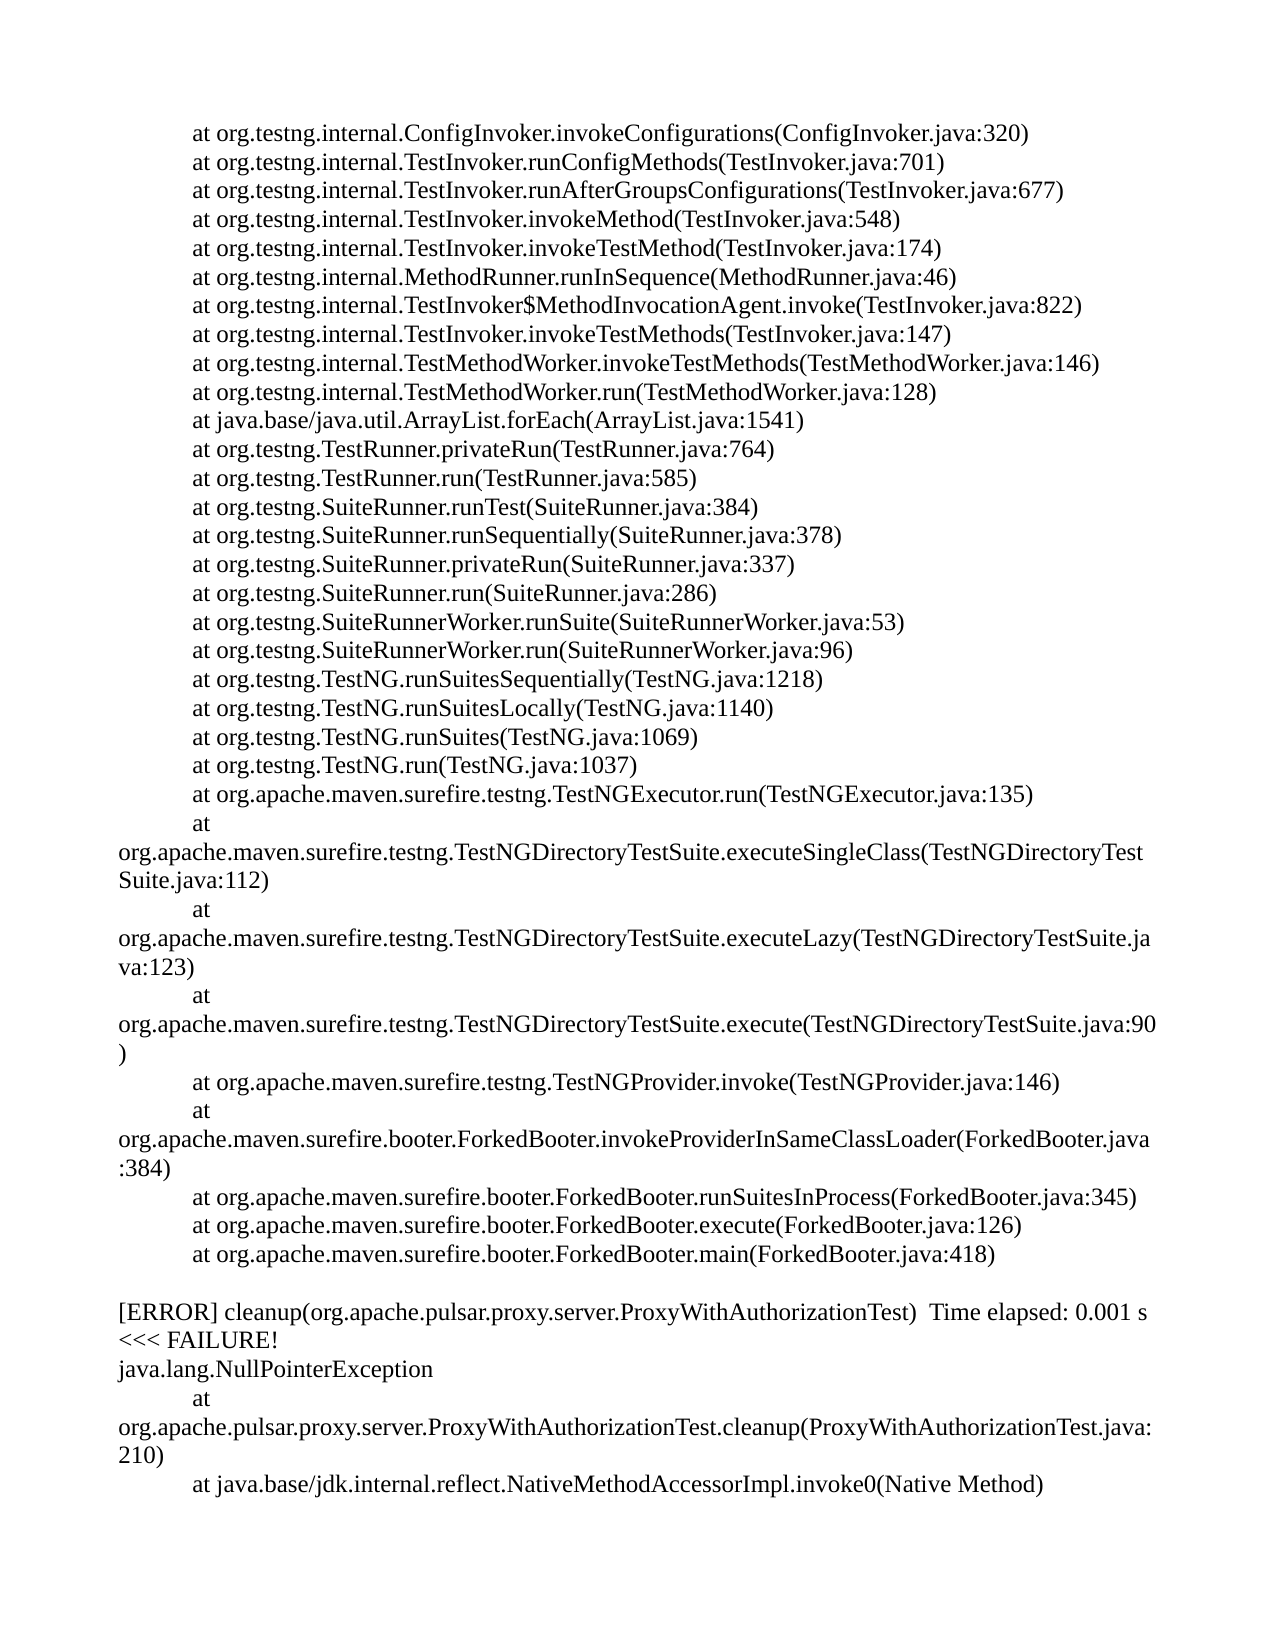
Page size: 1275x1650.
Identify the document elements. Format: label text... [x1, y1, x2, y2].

text at org.testng.internal.TestInvoker.invokeMethod(TestInvoker.java:548) [118, 204, 1157, 233]
text at java.base/jdk.internal.reflect.NativeMethodAccessorImpl.invoke0(Native Method) [118, 1469, 1157, 1498]
text at org.testng.SuiteRunner.privateRun(SuiteRunner.java:337) [118, 549, 1157, 578]
text at org.apache.maven.surefire.testng.TestNGDirectoryTestSuite.executeSingleClass(TestNGDirectoryTestSuite.java:112) [118, 808, 1157, 894]
text at org.testng.SuiteRunner.runSequentially(SuiteRunner.java:378) [118, 521, 1157, 549]
text at org.testng.internal.TestInvoker.invokeTestMethod(TestInvoker.java:174) [118, 233, 1157, 262]
text at org.apache.maven.surefire.booter.ForkedBooter.invokeProviderInSameClassLoader(ForkedBooter.java:384) [118, 1096, 1157, 1182]
text at org.testng.internal.TestInvoker$MethodInvocationAgent.invoke(TestInvoker.java:822) [118, 291, 1157, 319]
text java.lang.NullPointerException [118, 1354, 1157, 1383]
text [ERROR] cleanup(org.apache.pulsar.proxy.server.ProxyWithAuthorizationTest) Time elapsed: 0.001 s <<< FAILURE! [118, 1297, 1157, 1354]
text at org.testng.TestNG.runSuitesSequentially(TestNG.java:1218) [118, 664, 1157, 693]
text at org.apache.maven.surefire.testng.TestNGDirectoryTestSuite.execute(TestNGDirectoryTestSuite.java:90) [118, 981, 1157, 1067]
text at org.apache.maven.surefire.testng.TestNGExecutor.run(TestNGExecutor.java:135) [118, 779, 1157, 808]
text at java.base/java.util.ArrayList.forEach(ArrayList.java:1541) [118, 406, 1157, 434]
text at org.testng.internal.TestInvoker.runAfterGroupsConfigurations(TestInvoker.java:677) [118, 176, 1157, 204]
text at org.testng.SuiteRunnerWorker.run(SuiteRunnerWorker.java:96) [118, 636, 1157, 664]
text at org.testng.internal.TestInvoker.invokeTestMethods(TestInvoker.java:147) [118, 319, 1157, 348]
text at org.testng.internal.TestInvoker.runConfigMethods(TestInvoker.java:701) [118, 147, 1157, 176]
text at org.testng.internal.ConfigInvoker.invokeConfigurations(ConfigInvoker.java:320) [118, 118, 1157, 147]
text at org.apache.maven.surefire.testng.TestNGProvider.invoke(TestNGProvider.java:146) [118, 1067, 1157, 1096]
text at org.testng.TestNG.runSuitesLocally(TestNG.java:1140) [118, 693, 1157, 722]
text at org.testng.internal.TestMethodWorker.invokeTestMethods(TestMethodWorker.java:146) [118, 348, 1157, 377]
text at org.testng.TestNG.runSuites(TestNG.java:1069) [118, 722, 1157, 751]
text at org.testng.SuiteRunner.run(SuiteRunner.java:286) [118, 578, 1157, 607]
text at org.apache.pulsar.proxy.server.ProxyWithAuthorizationTest.cleanup(ProxyWithAuthorizationTest.java:210) [118, 1383, 1157, 1469]
text at org.apache.maven.surefire.testng.TestNGDirectoryTestSuite.executeLazy(TestNGDirectoryTestSuite.java:123) [118, 894, 1157, 981]
text at org.testng.TestNG.run(TestNG.java:1037) [118, 751, 1157, 779]
text at org.apache.maven.surefire.booter.ForkedBooter.runSuitesInProcess(ForkedBooter.java:345) [118, 1182, 1157, 1211]
text at org.testng.TestRunner.run(TestRunner.java:585) [118, 463, 1157, 492]
text at org.testng.SuiteRunnerWorker.runSuite(SuiteRunnerWorker.java:53) [118, 607, 1157, 636]
text at org.testng.SuiteRunner.runTest(SuiteRunner.java:384) [118, 492, 1157, 521]
text at org.apache.maven.surefire.booter.ForkedBooter.execute(ForkedBooter.java:126) [118, 1211, 1157, 1239]
text at org.testng.internal.MethodRunner.runInSequence(MethodRunner.java:46) [118, 262, 1157, 291]
text at org.apache.maven.surefire.booter.ForkedBooter.main(ForkedBooter.java:418) [118, 1239, 1157, 1268]
text at org.testng.TestRunner.privateRun(TestRunner.java:764) [118, 434, 1157, 463]
text at org.testng.internal.TestMethodWorker.run(TestMethodWorker.java:128) [118, 377, 1157, 406]
